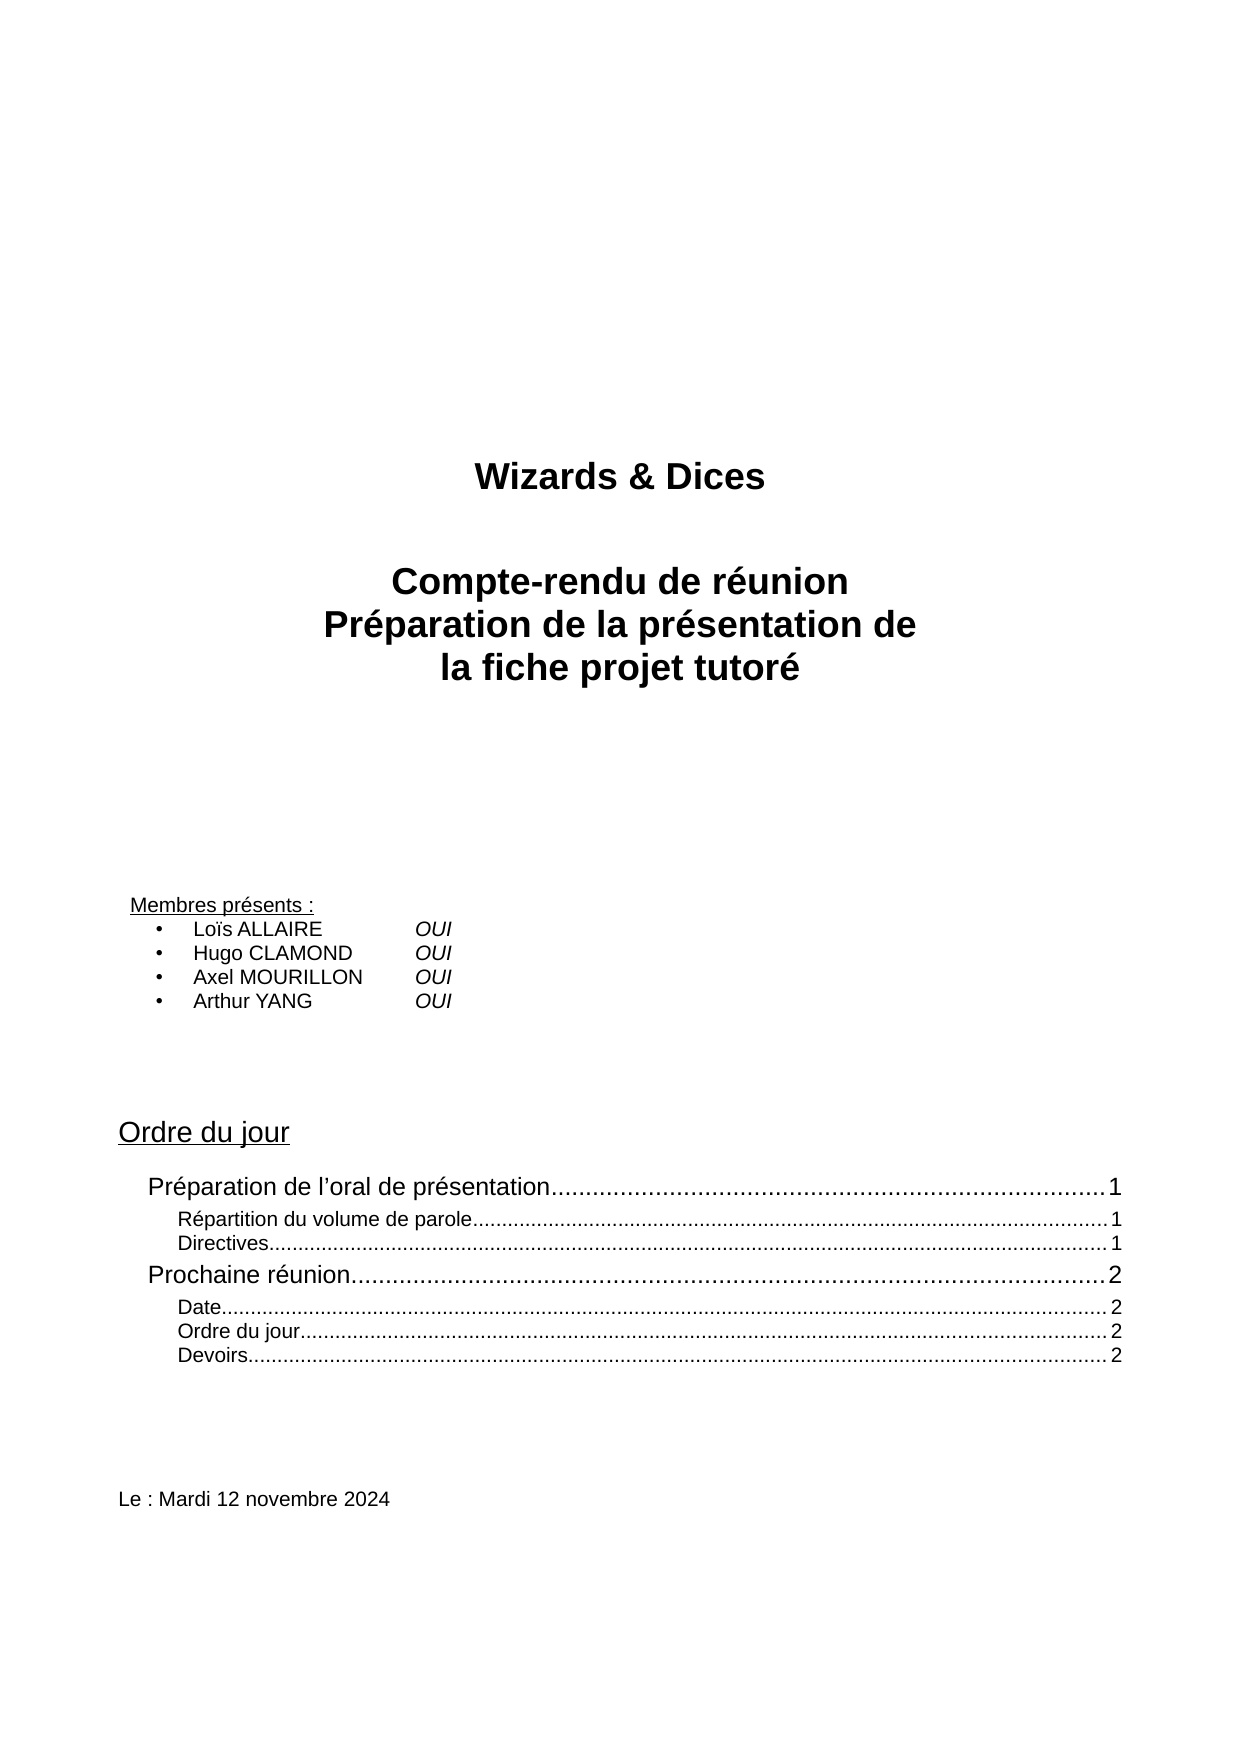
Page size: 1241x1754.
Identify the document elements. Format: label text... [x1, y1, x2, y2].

text Répartition du volume de parole 1 [177, 1207, 1122, 1231]
text Devoirs 2 [177, 1343, 1122, 1367]
list Hugo CLAMOND OUI [156, 941, 1122, 965]
text Le : Mardi 12 novembre 2024 [118, 1487, 1122, 1511]
title Compte-rendu de réunion Préparation de la présentation de la fiche projet tutoré [118, 559, 1122, 688]
list Arthur YANG OUI [156, 989, 1122, 1013]
text Date 2 [177, 1295, 1122, 1319]
list Axel MOURILLON OUI [156, 965, 1122, 989]
text Membres présents : [118, 893, 1122, 917]
list Loïs ALLAIRE OUI [156, 917, 1122, 941]
text Ordre du jour 2 [177, 1319, 1122, 1343]
title Wizards & Dices [118, 454, 1122, 498]
subtitle Ordre du jour [118, 1115, 1122, 1148]
text Préparation de l’oral de présentation 1 [148, 1172, 1122, 1201]
text Prochaine réunion 2 [148, 1260, 1122, 1289]
text Directives 1 [177, 1231, 1122, 1254]
